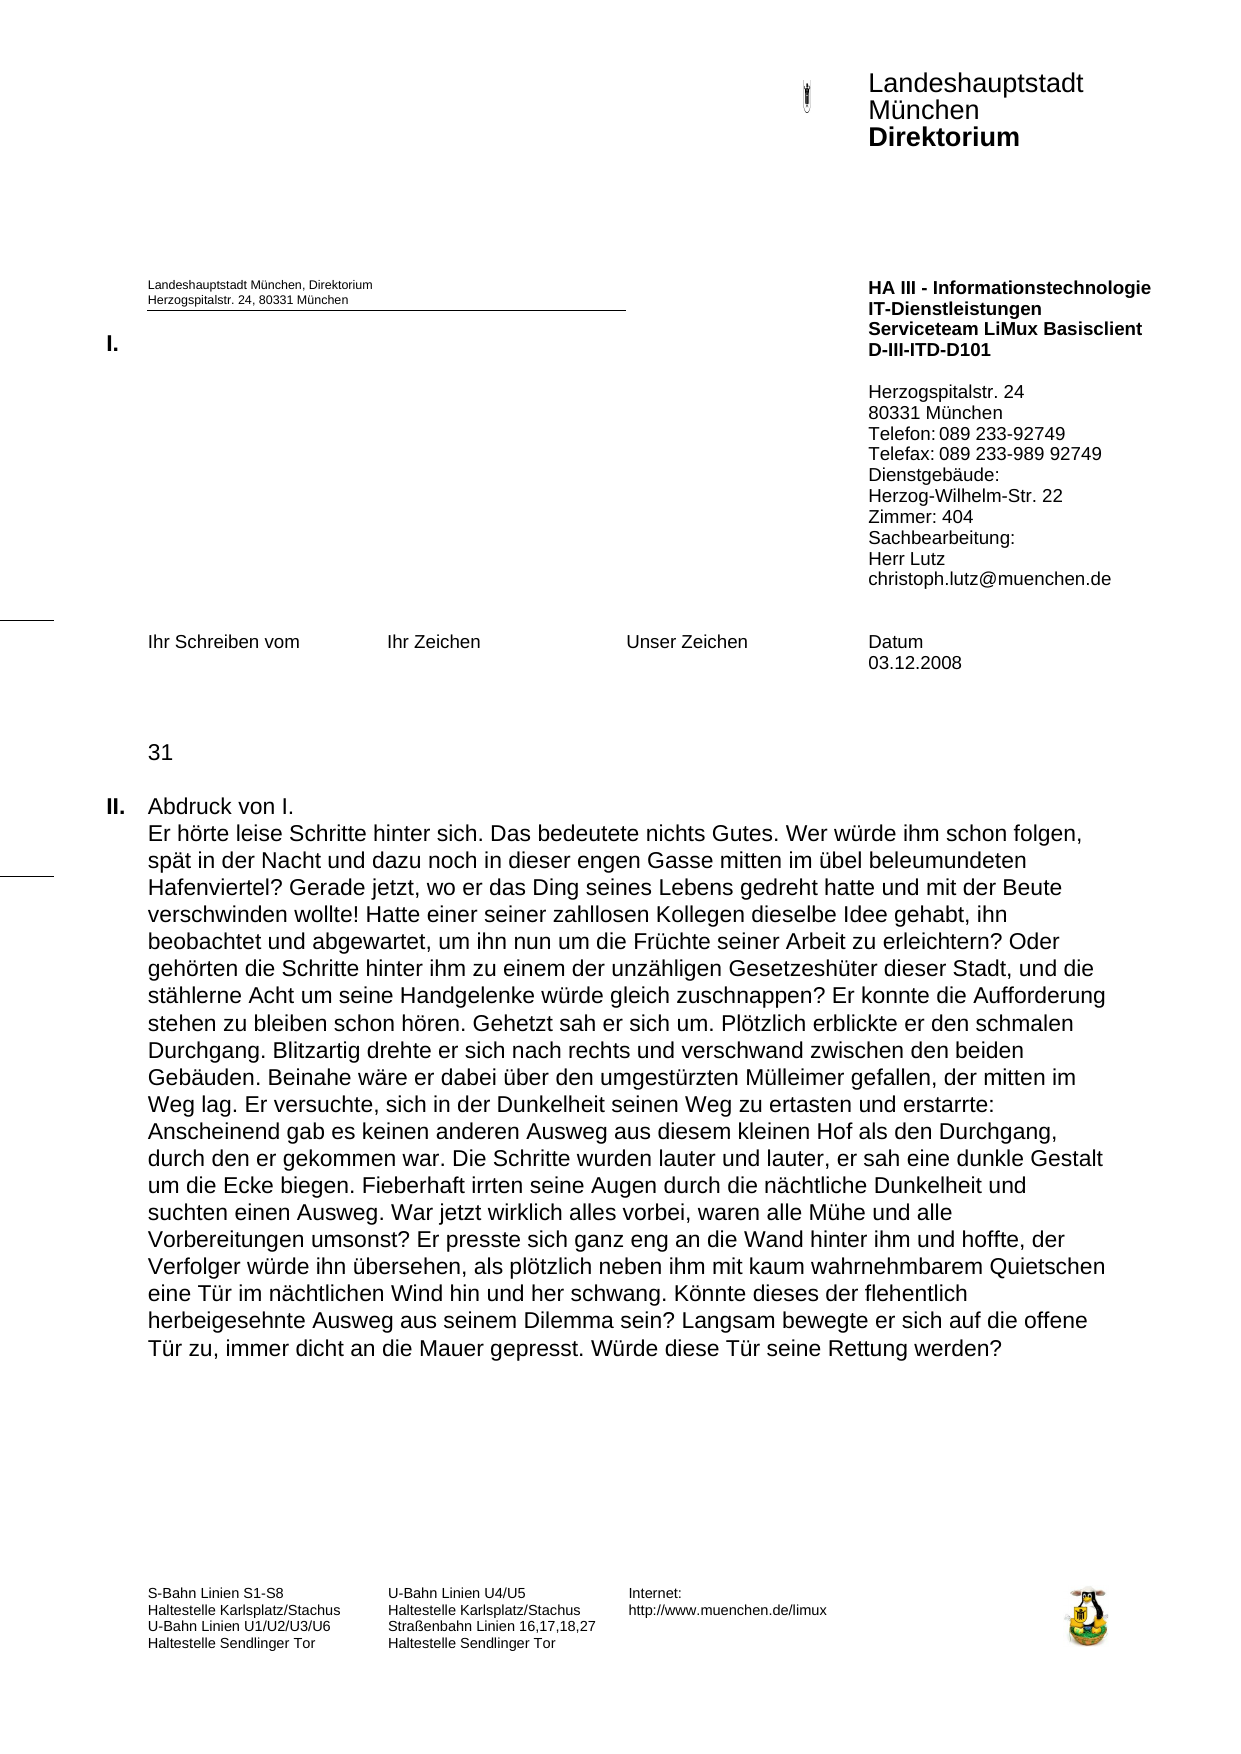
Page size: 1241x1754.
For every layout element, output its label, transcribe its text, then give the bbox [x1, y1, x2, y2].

picture [1063, 1585, 1109, 1647]
text 03.12.2008 [868, 653, 1108, 673]
text Herzogspitalstr. 24 80331 München Telefon: 089 233-92749 Telefax: 089 233-989 92749 Dienstgebäude: Herzog-Wilhelm-Str. 22 Zimmer: 404 Sachbearbeitung: Herr Lutz christoph.lutz@muenchen.de [868, 382, 1199, 590]
table_header [869, 1551, 1110, 1652]
text Direktorium [868, 125, 1199, 152]
text München [868, 98, 1199, 125]
text I. [106, 331, 136, 356]
text Ihr Zeichen [387, 632, 593, 653]
text II. Abdruck von I. [106, 793, 1109, 820]
text Datum [868, 632, 1108, 653]
text HA III - Informationstechnologie IT-Dienstleistungen Serviceteam LiMux Basisclient [868, 277, 1199, 340]
text Herzogspitalstr. 24, 80331 München [148, 292, 626, 307]
table_header S-Bahn Linien S1-S8 Haltestelle Karlsplatz/Stachus U-Bahn Linien U1/U2/U3/U6 Haltestelle Sendlinger Tor [148, 1551, 388, 1652]
text Landeshauptstadt [868, 71, 1199, 98]
text Unser Zeichen [626, 632, 833, 653]
text Ihr Schreiben vom [148, 632, 354, 653]
picture [803, 80, 811, 113]
text Er hörte leise Schritte hinter sich. Das bedeutete nichts Gutes. Wer würde ihm schon folgen, spät in der Nacht und dazu noch in dieser engen Gasse mitten im übel beleumundeten Hafenviertel? Gerade jetzt, wo er das Ding seines Lebens gedreht hatte und mit der Beute verschwinden wollte! Hatte einer seiner zahllosen Kollegen dieselbe Idee gehabt, ihn beobachtet und abgewartet, um ihn nun um die Früchte seiner Arbeit zu erleichtern? Oder gehörten die Schritte hinter ihm zu einem der unzähligen Gesetzeshüter dieser Stadt, und die stählerne Acht um seine Handgelenke würde gleich zuschnappen? Er konnte die Aufforderung stehen zu bleiben schon hören. Gehetzt sah er sich um. Plötzlich erblickte er den schmalen Durchgang. Blitzartig drehte er sich nach rechts und verschwand zwischen den beiden Gebäuden. Beinahe wäre er dabei über den umgestürzten Mülleimer gefallen, der mitten im Weg lag. Er versuchte, sich in der Dunkelheit seinen Weg zu ertasten und erstarrte: Anscheinend gab es keinen anderen Ausweg aus diesem kleinen Hof als den Durchgang, durch den er gekommen war. Die Schritte wurden lauter und lauter, er sah eine dunkle Gestalt um die Ecke biegen. Fieberhaft irrten seine Augen durch die nächtliche Dunkelheit und suchten einen Ausweg. War jetzt wirklich alles vorbei, waren alle Mühe und alle Vorbereitungen umsonst? Er presste sich ganz eng an die Wand hinter ihm und hoffte, der Verfolger würde ihn übersehen, als plötzlich neben ihm mit kaum wahrnehmbarem Quietschen eine Tür im nächtlichen Wind hin und her schwang. Könnte dieses der flehentlich herbeigesehnte Ausweg aus seinem Dilemma sein? Langsam bewegte er sich auf die offene Tür zu, immer dicht an die Mauer gepresst. Würde diese Tür seine Rettung werden? [148, 820, 1109, 1361]
text 31 [148, 738, 1109, 766]
table_header U-Bahn Linien U4/U5 Haltestelle Karlsplatz/Stachus Straßenbahn Linien 16,17,18,27 Haltestelle Sendlinger Tor [388, 1551, 628, 1652]
text D-III-ITD-D101 [868, 340, 1199, 361]
text Landeshauptstadt München, Direktorium [148, 277, 626, 292]
table_header Internet: http://www.muenchen.de/limux [628, 1551, 869, 1652]
